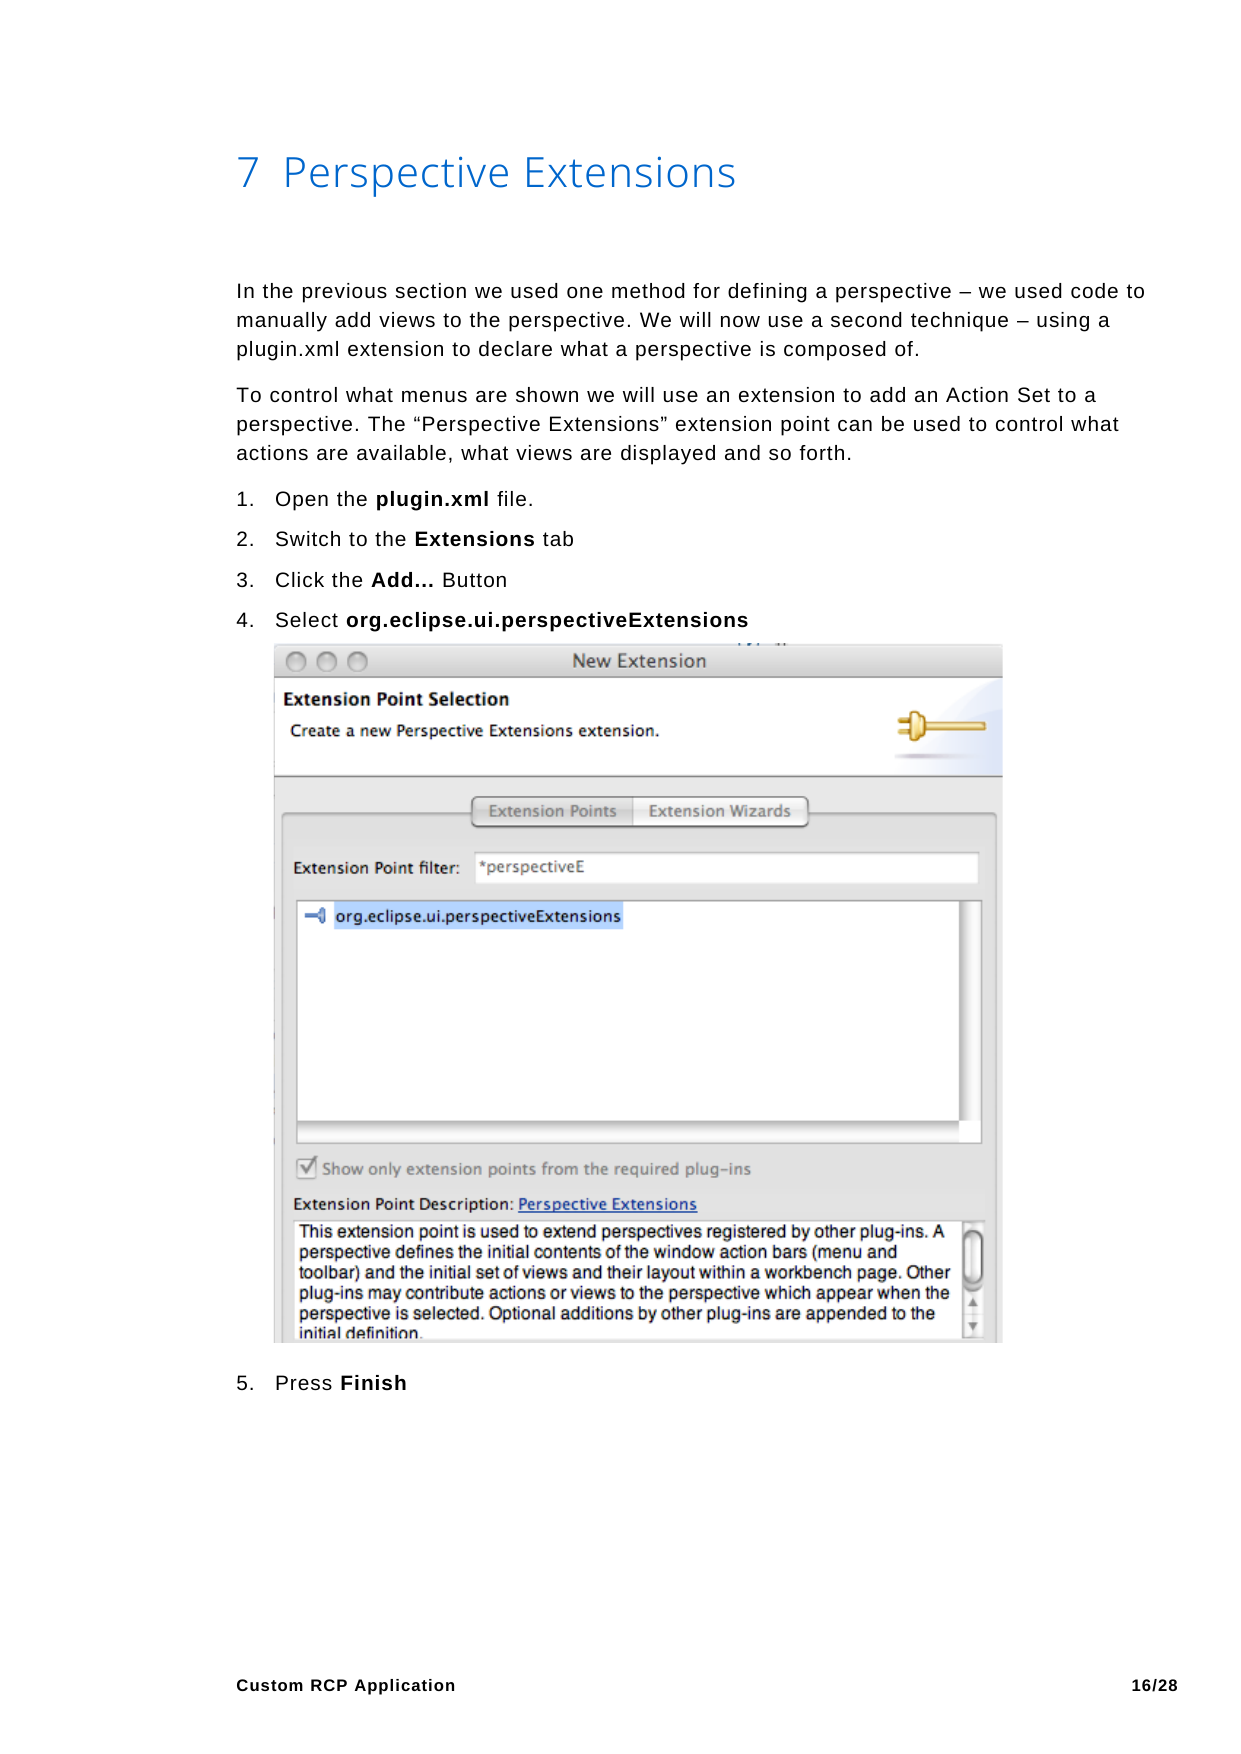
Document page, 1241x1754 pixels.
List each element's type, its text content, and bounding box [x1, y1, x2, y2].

list Open the plugin.xml file. [236, 486, 1181, 510]
subtitle Perspective Extensions [236, 143, 1181, 200]
list Click the Add... Button [236, 568, 1181, 592]
list Press Finish [236, 1371, 1181, 1395]
list Select org.eclipse.ui.perspectiveExtensions [236, 608, 1181, 1354]
text To control what menus are shown we will use an extension to add an Action Set to a perspective. The “Perspective Extensions” extension point can be used to control what actions are available, what views are displayed and so forth. [236, 383, 1181, 464]
picture [273, 643, 1003, 1343]
list Switch to the Extensions tab [236, 527, 1181, 551]
text In the previous section we used one method for defining a perspective – we used code to manually add views to the perspective. We will now use a second technique – using a plugin.xml extension to declare what a perspective is composed of. [236, 279, 1181, 360]
